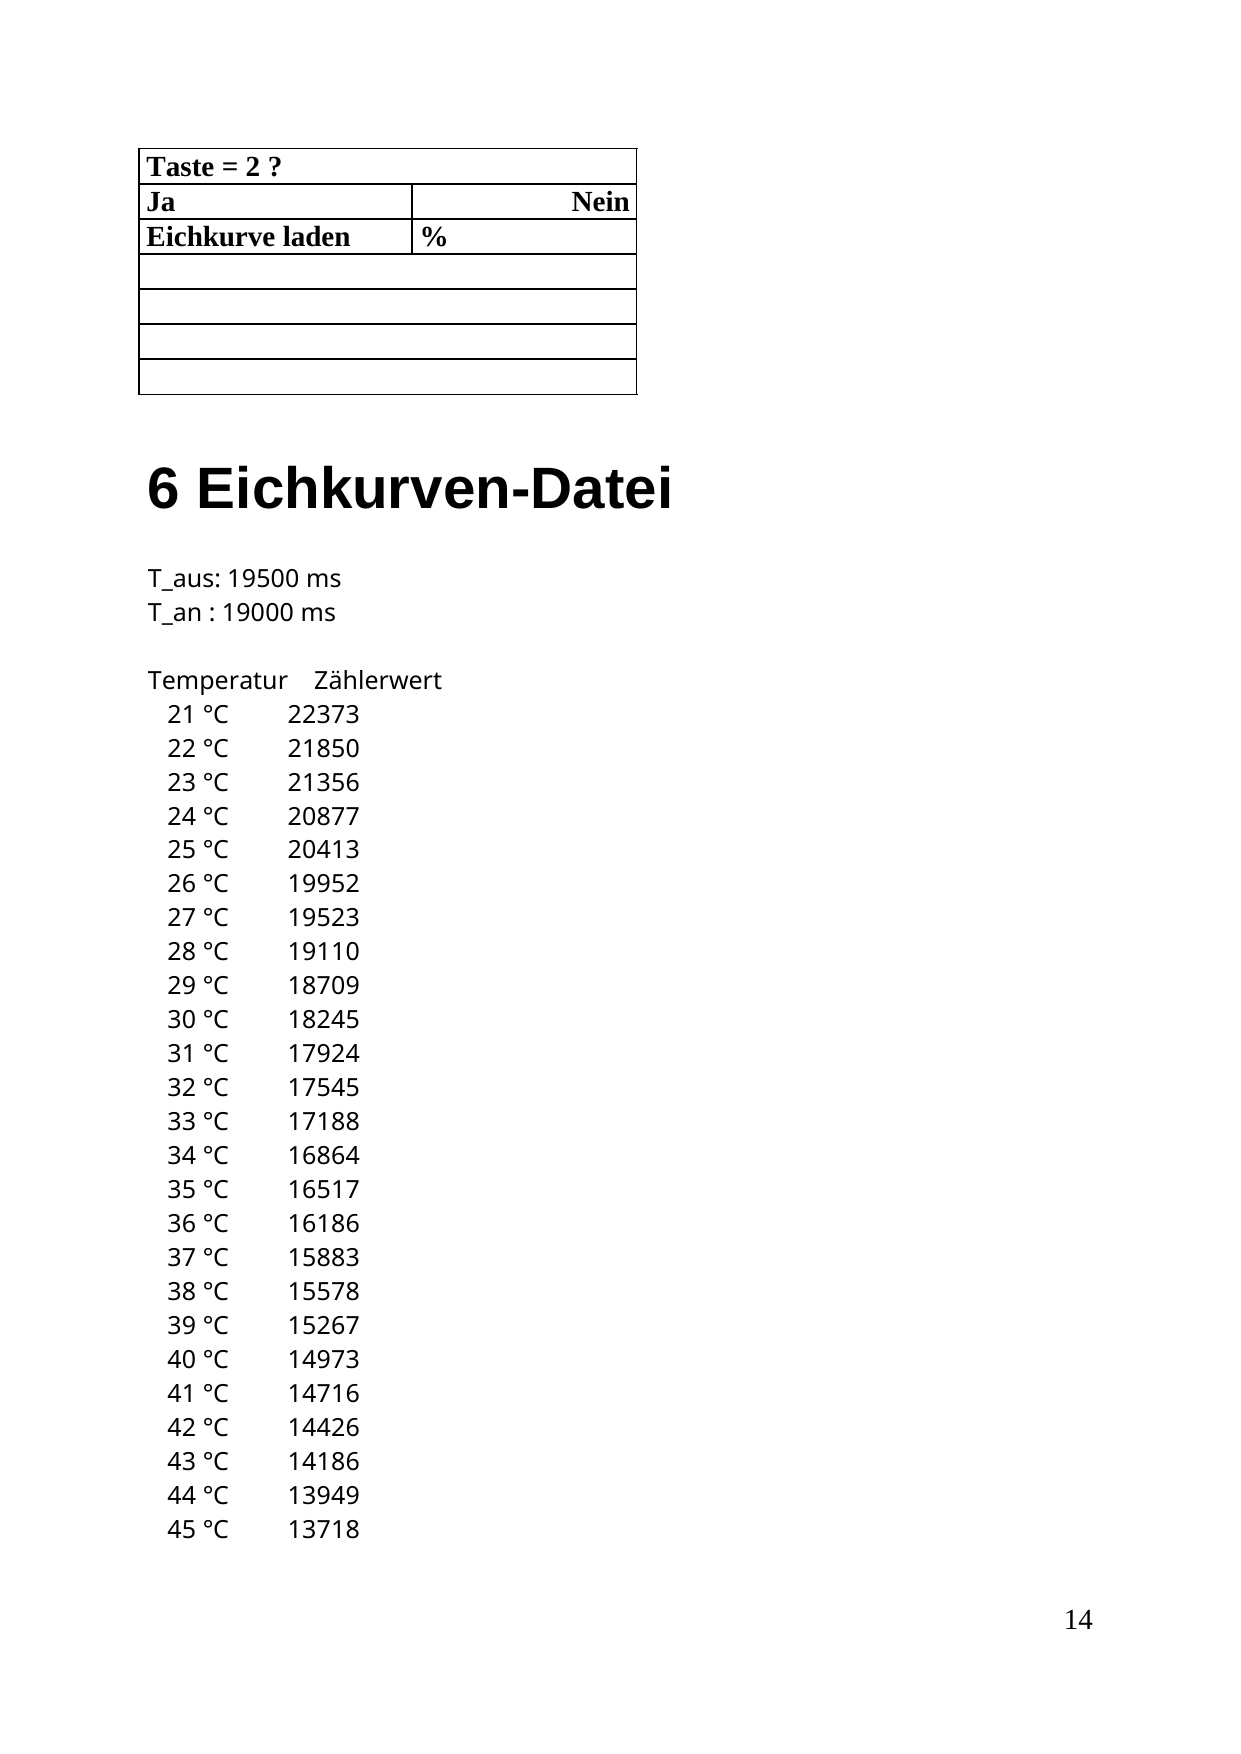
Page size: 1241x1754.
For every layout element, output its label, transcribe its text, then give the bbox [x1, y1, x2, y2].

text T_an : 19000 ms [148, 595, 1092, 629]
table_cell [140, 360, 636, 393]
table_cell Taste = 2 ? [140, 149, 636, 183]
table_cell [140, 325, 636, 358]
text 30 °C 18245 [148, 1002, 1092, 1036]
text 27 °C 19523 [148, 900, 1092, 934]
text 22 °C 21850 [148, 731, 1092, 764]
text 39 °C 15267 [148, 1308, 1092, 1342]
text 28 °C 19110 [148, 934, 1092, 968]
table_cell Ja [140, 185, 411, 218]
table_cell % [413, 220, 636, 253]
text 38 °C 15578 [148, 1274, 1092, 1308]
text 33 °C 17188 [148, 1104, 1092, 1138]
text 42 °C 14426 [148, 1410, 1092, 1444]
text 45 °C 13718 [148, 1512, 1092, 1546]
text 44 °C 13949 [148, 1478, 1092, 1512]
text 41 °C 14716 [148, 1376, 1092, 1410]
text 24 °C 20877 [148, 798, 1092, 832]
text 26 °C 19952 [148, 866, 1092, 900]
text 23 °C 21356 [148, 764, 1092, 798]
text 31 °C 17924 [148, 1036, 1092, 1070]
text 32 °C 17545 [148, 1070, 1092, 1104]
text 25 °C 20413 [148, 832, 1092, 866]
text 29 °C 18709 [148, 968, 1092, 1002]
text 40 °C 14973 [148, 1342, 1092, 1376]
table_cell Nein [413, 185, 636, 218]
text 37 °C 15883 [148, 1240, 1092, 1274]
subtitle 6 Eichkurven-Datei [148, 453, 1092, 521]
text 34 °C 16864 [148, 1138, 1092, 1172]
text 43 °C 14186 [148, 1444, 1092, 1478]
text 36 °C 16186 [148, 1206, 1092, 1240]
text 35 °C 16517 [148, 1172, 1092, 1206]
table_cell [140, 255, 636, 288]
table_cell Eichkurve laden [140, 220, 411, 253]
text 21 °C 22373 [148, 697, 1092, 731]
text Temperatur Zählerwert [148, 663, 1092, 697]
table_cell [140, 290, 636, 323]
text T_aus: 19500 ms [148, 561, 1092, 595]
